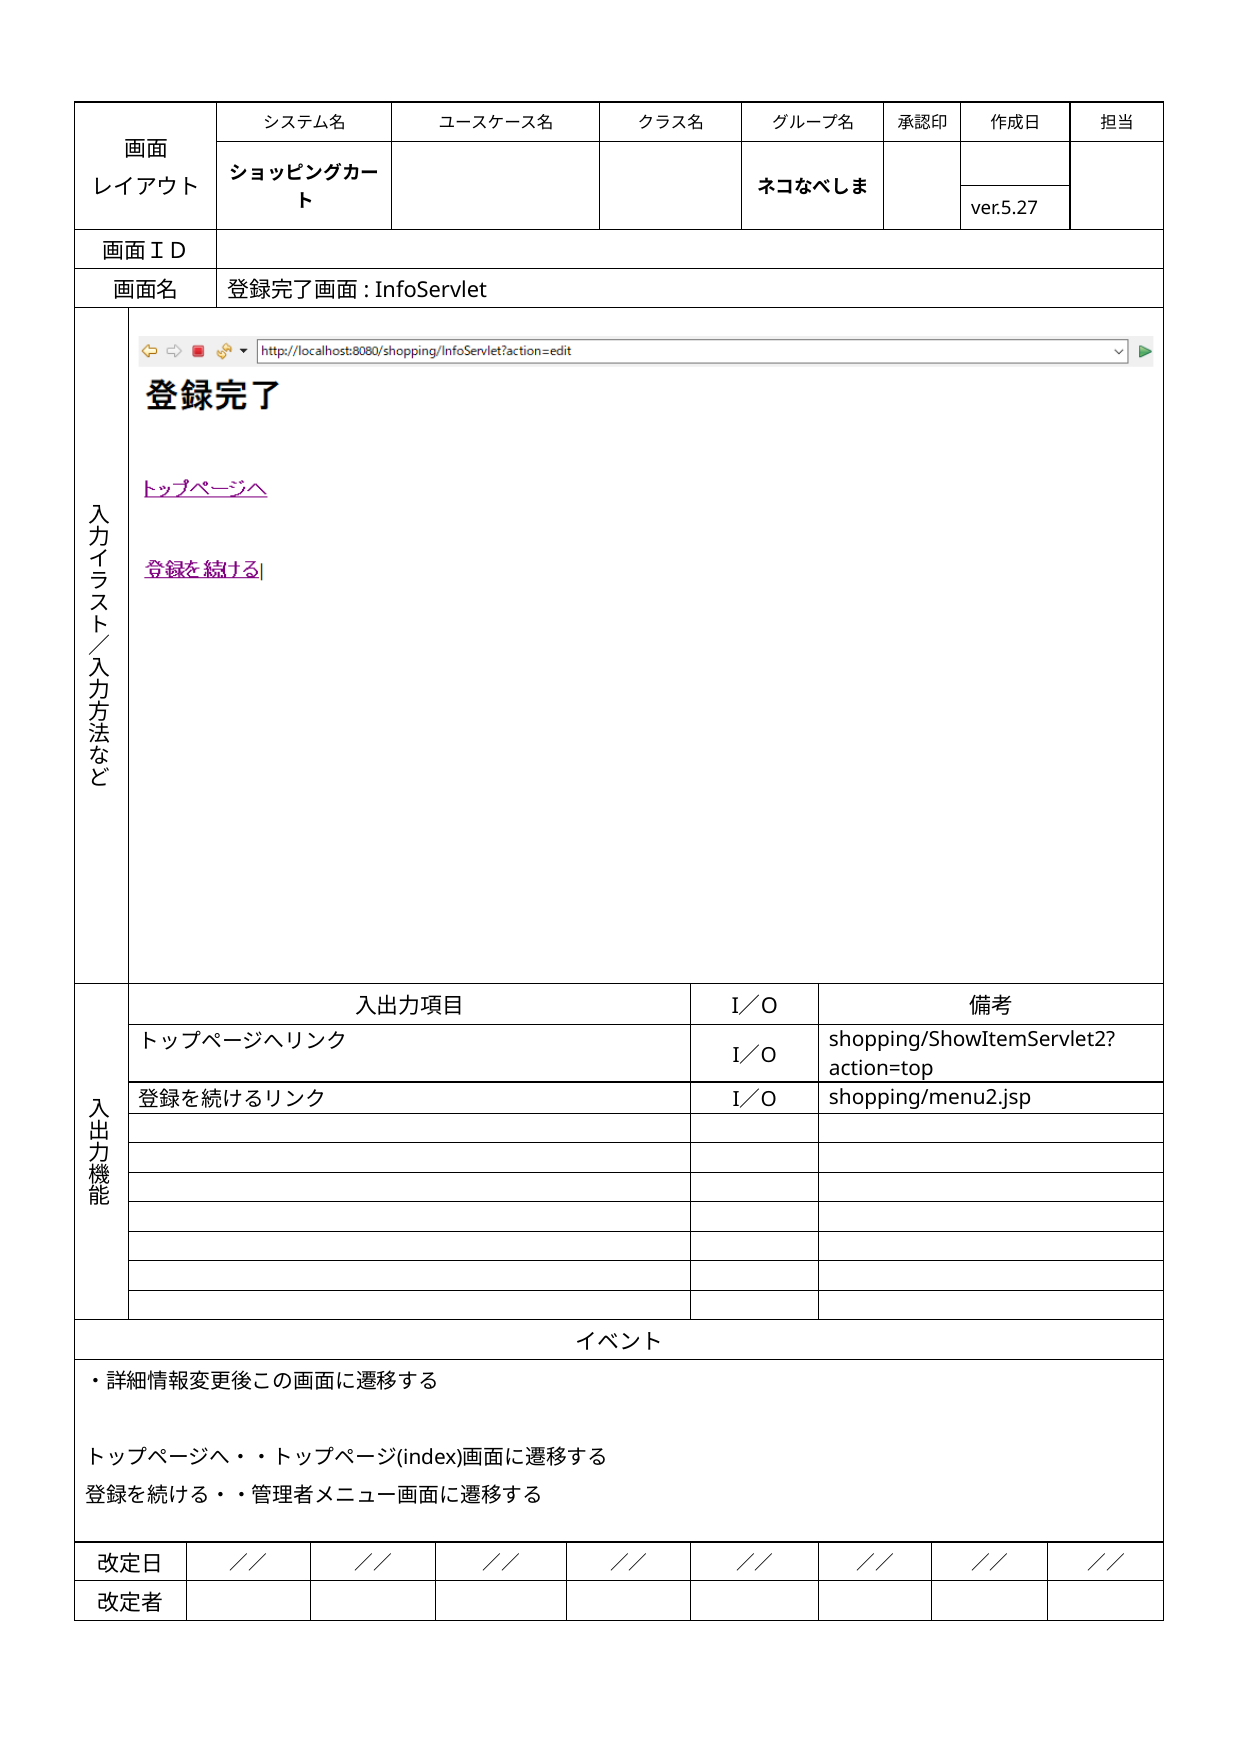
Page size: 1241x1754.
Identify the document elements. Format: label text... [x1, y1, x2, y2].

table_cell ・詳細情報変更後この画面に遷移する トップページへ・・トップページ(index)画面に遷移する 登録を続ける・・管理者メニュー画面に遷移する [75, 1360, 1163, 1541]
table_cell I／O [691, 984, 818, 1023]
table_cell [691, 1143, 818, 1172]
table_cell [1071, 142, 1163, 229]
table_cell [129, 308, 1163, 983]
table_cell ショッピングカート [217, 142, 391, 229]
table_header システム名 [217, 103, 391, 141]
table_cell [691, 1261, 818, 1290]
table_cell ／／ [187, 1543, 310, 1580]
table_cell [129, 1173, 690, 1201]
table_cell [129, 1291, 690, 1319]
table_cell [819, 1581, 931, 1619]
table_cell shopping/ShowItemServlet2?action=top [819, 1025, 1163, 1081]
table_cell [600, 142, 741, 229]
table_cell 改定日 [75, 1543, 186, 1580]
table_cell ／／ [1048, 1543, 1163, 1580]
table_header グループ名 [742, 103, 883, 141]
table_cell [129, 1143, 690, 1172]
table_cell [691, 1114, 818, 1142]
table_cell [691, 1291, 818, 1319]
table_cell [884, 142, 960, 229]
table_cell 入力イラスト／入力方法など [75, 308, 128, 983]
picture [138, 336, 1154, 932]
table_cell ／／ [436, 1543, 566, 1580]
table_header 画面 レイアウト [75, 103, 216, 229]
table_cell ネコなべしま [742, 142, 883, 229]
table_cell [819, 1173, 1163, 1201]
table_cell [691, 1202, 818, 1231]
table_cell 登録完了画面 : InfoServlet [217, 269, 1163, 307]
table_header 作成日 [961, 103, 1069, 141]
table_cell [392, 142, 599, 229]
table_cell [819, 1114, 1163, 1142]
table_cell [129, 1232, 690, 1260]
table_cell [187, 1581, 310, 1619]
table_header クラス名 [600, 103, 741, 141]
table_header 承認印 [884, 103, 960, 141]
table_cell [129, 1114, 690, 1142]
table_cell [819, 1143, 1163, 1172]
table_cell [932, 1581, 1047, 1619]
table_cell 画面ＩＤ [75, 230, 216, 268]
table_cell ／／ [691, 1543, 818, 1580]
table_cell [819, 1291, 1163, 1319]
table_cell [129, 1261, 690, 1290]
table_header 担当 [1071, 103, 1163, 141]
table_cell 備考 [819, 984, 1163, 1023]
table_cell ／／ [567, 1543, 690, 1580]
table_cell [819, 1202, 1163, 1231]
table_cell ／／ [311, 1543, 435, 1580]
table_cell [961, 142, 1069, 185]
table_cell [436, 1581, 566, 1619]
table_cell [1048, 1581, 1163, 1619]
table_cell ver.5.27 [961, 186, 1069, 229]
table_cell [819, 1232, 1163, 1260]
table_cell [217, 230, 1163, 268]
table_cell 入出力機能 [75, 984, 128, 1319]
table_cell ／／ [932, 1543, 1047, 1580]
table_cell I／O [691, 1083, 818, 1113]
table_header ユースケース名 [392, 103, 599, 141]
table_cell [691, 1173, 818, 1201]
table_cell 改定者 [75, 1581, 186, 1619]
table_cell 登録を続けるリンク [129, 1083, 690, 1113]
table_cell ／／ [819, 1543, 931, 1580]
table_cell [691, 1581, 818, 1619]
table_cell 入出力項目 [129, 984, 690, 1023]
table_cell shopping/menu2.jsp [819, 1083, 1163, 1113]
table_cell イベント [75, 1320, 1163, 1359]
table_cell [691, 1232, 818, 1260]
table_cell [819, 1261, 1163, 1290]
table_cell [567, 1581, 690, 1619]
table_cell 画面名 [75, 269, 216, 307]
table_cell [311, 1581, 435, 1619]
table_cell I／O [691, 1025, 818, 1081]
table_cell [129, 1202, 690, 1231]
table_cell トップページへリンク [129, 1025, 690, 1081]
